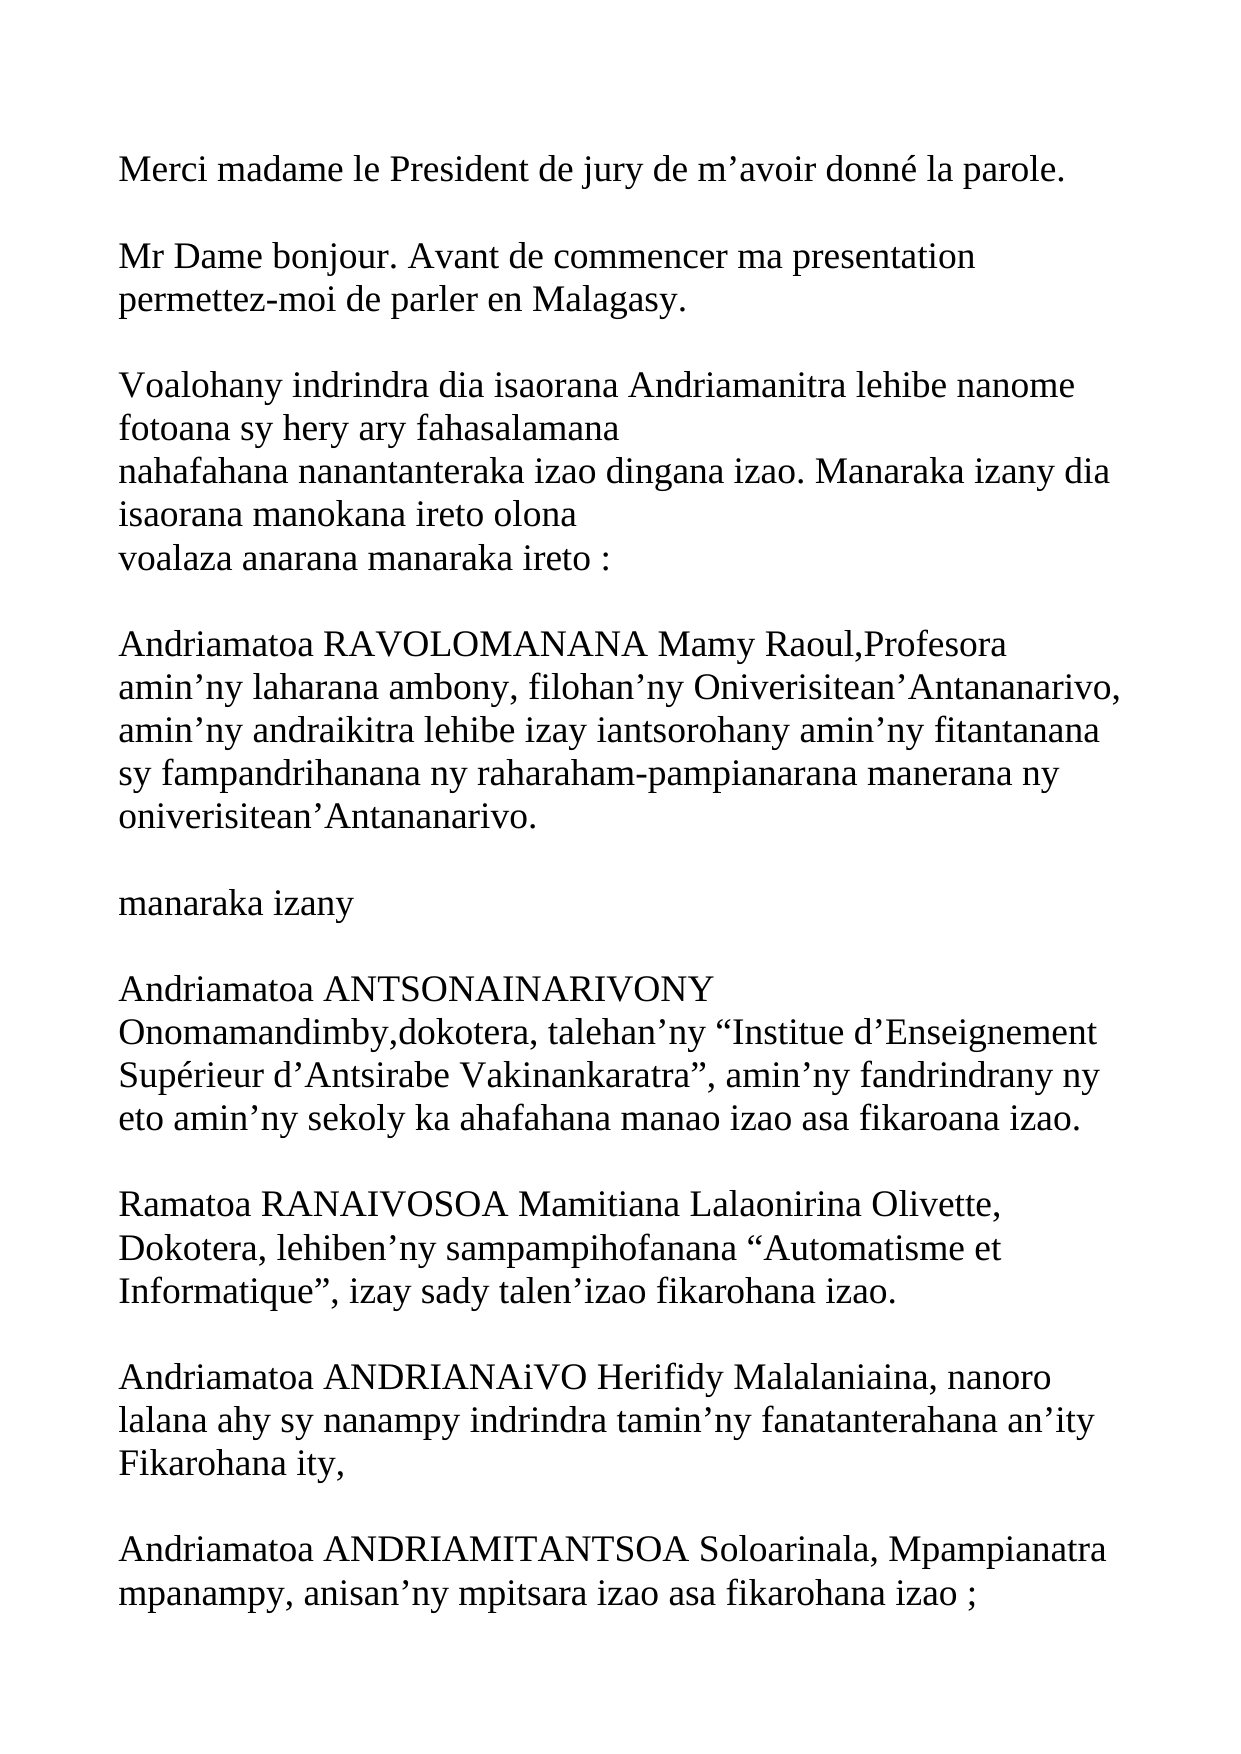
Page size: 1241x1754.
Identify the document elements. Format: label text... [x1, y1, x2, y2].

text Ramatoa RANAIVOSOA Mamitiana Lalaonirina Olivette, Dokotera, lehiben’ny sampampihofanana “Automatisme et Informatique”, izay sady talen’izao fikarohana izao. [118, 1182, 1122, 1311]
text voalaza anarana manaraka ireto : [118, 535, 1122, 578]
text Andriamatoa ANDRIANAiVO Herifidy Malalaniaina, nanoro lalana ahy sy nanampy indrindra tamin’ny fanatanterahana an’ity Fikarohana ity, [118, 1354, 1122, 1484]
text Andriamatoa ANTSONAINARIVONY Onomamandimby,dokotera, talehan’ny “Institue d’Enseignement Supérieur d’Antsirabe Vakinankaratra”, amin’ny fandrindrany ny eto amin’ny sekoly ka ahafahana manao izao asa fikaroana izao. [118, 966, 1122, 1139]
text Andriamatoa RAVOLOMANANA Mamy Raoul,Profesora amin’ny laharana ambony, filohan’ny Oniverisitean’Antananarivo, amin’ny andraikitra lehibe izay iantsorohany amin’ny fitantanana sy fampandrihanana ny raharaham-pampianarana manerana ny oniverisitean’Antananarivo. [118, 621, 1122, 837]
text Andriamatoa ANDRIAMITANTSOA Soloarinala, Mpampianatra mpanampy, anisan’ny mpitsara izao asa fikarohana izao ; [118, 1527, 1122, 1613]
text Voalohany indrindra dia isaorana Andriamanitra lehibe nanome fotoana sy hery ary fahasalamana [118, 362, 1122, 449]
text Merci madame le President de jury de m’avoir donné la parole. [118, 147, 1122, 190]
text Mr Dame bonjour. Avant de commencer ma presentation permettez-moi de parler en Malagasy. [118, 233, 1122, 319]
text nahafahana nanantanteraka izao dingana izao. Manaraka izany dia isaorana manokana ireto olona [118, 449, 1122, 535]
text manaraka izany [118, 880, 1122, 923]
